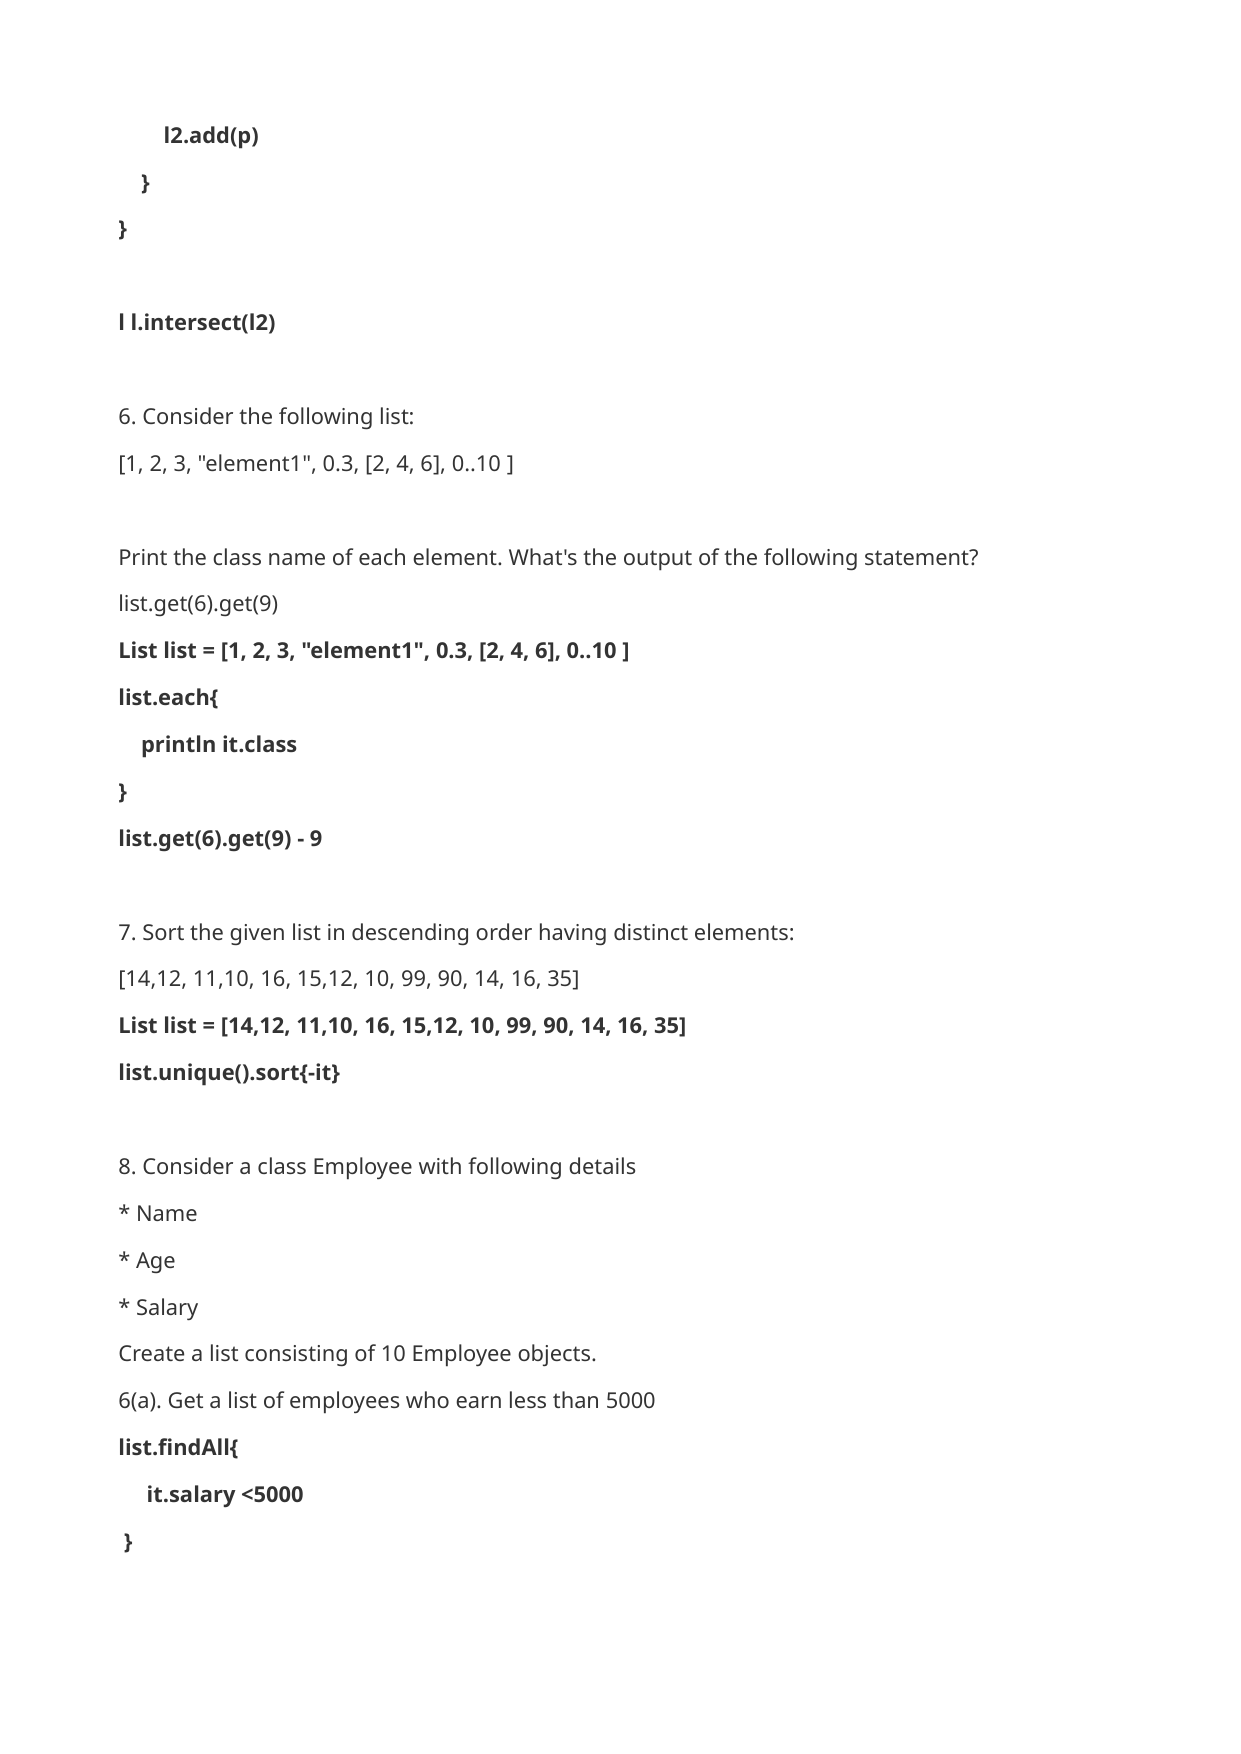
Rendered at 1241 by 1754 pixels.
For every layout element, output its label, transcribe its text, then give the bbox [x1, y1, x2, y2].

text } [118, 165, 1122, 196]
text 6(a). Get a list of employees who earn less than 5000 [118, 1384, 1122, 1415]
text it.salary <5000 [118, 1477, 1122, 1509]
text * Age [118, 1243, 1122, 1274]
text 8. Consider a class Employee with following details [118, 1149, 1122, 1181]
text list.findAll{ [118, 1431, 1122, 1462]
text Print the class name of each element. What's the output of the following statement? [118, 540, 1122, 571]
text [14,12, 11,10, 16, 15,12, 10, 99, 90, 14, 16, 35] [118, 962, 1122, 993]
text * Name [118, 1196, 1122, 1227]
text l2.add(p) [118, 118, 1122, 149]
text } [118, 1524, 1122, 1556]
text list.unique().sort{-it} [118, 1056, 1122, 1087]
text } [118, 774, 1122, 806]
text l l.intersect(l2) [118, 306, 1122, 337]
text [1, 2, 3, "element1", 0.3, [2, 4, 6], 0..10 ] [118, 446, 1122, 477]
text * Salary [118, 1290, 1122, 1321]
text } [118, 212, 1122, 243]
text list.each{ [118, 681, 1122, 712]
text 6. Consider the following list: [118, 399, 1122, 431]
text println it.class [118, 727, 1122, 759]
text list.get(6).get(9) [118, 587, 1122, 618]
text 7. Sort the given list in descending order having distinct elements: [118, 915, 1122, 946]
text List list = [14,12, 11,10, 16, 15,12, 10, 99, 90, 14, 16, 35] [118, 1009, 1122, 1040]
text Create a list consisting of 10 Employee objects. [118, 1337, 1122, 1368]
text list.get(6).get(9) - 9 [118, 821, 1122, 852]
text List list = [1, 2, 3, "element1", 0.3, [2, 4, 6], 0..10 ] [118, 634, 1122, 665]
